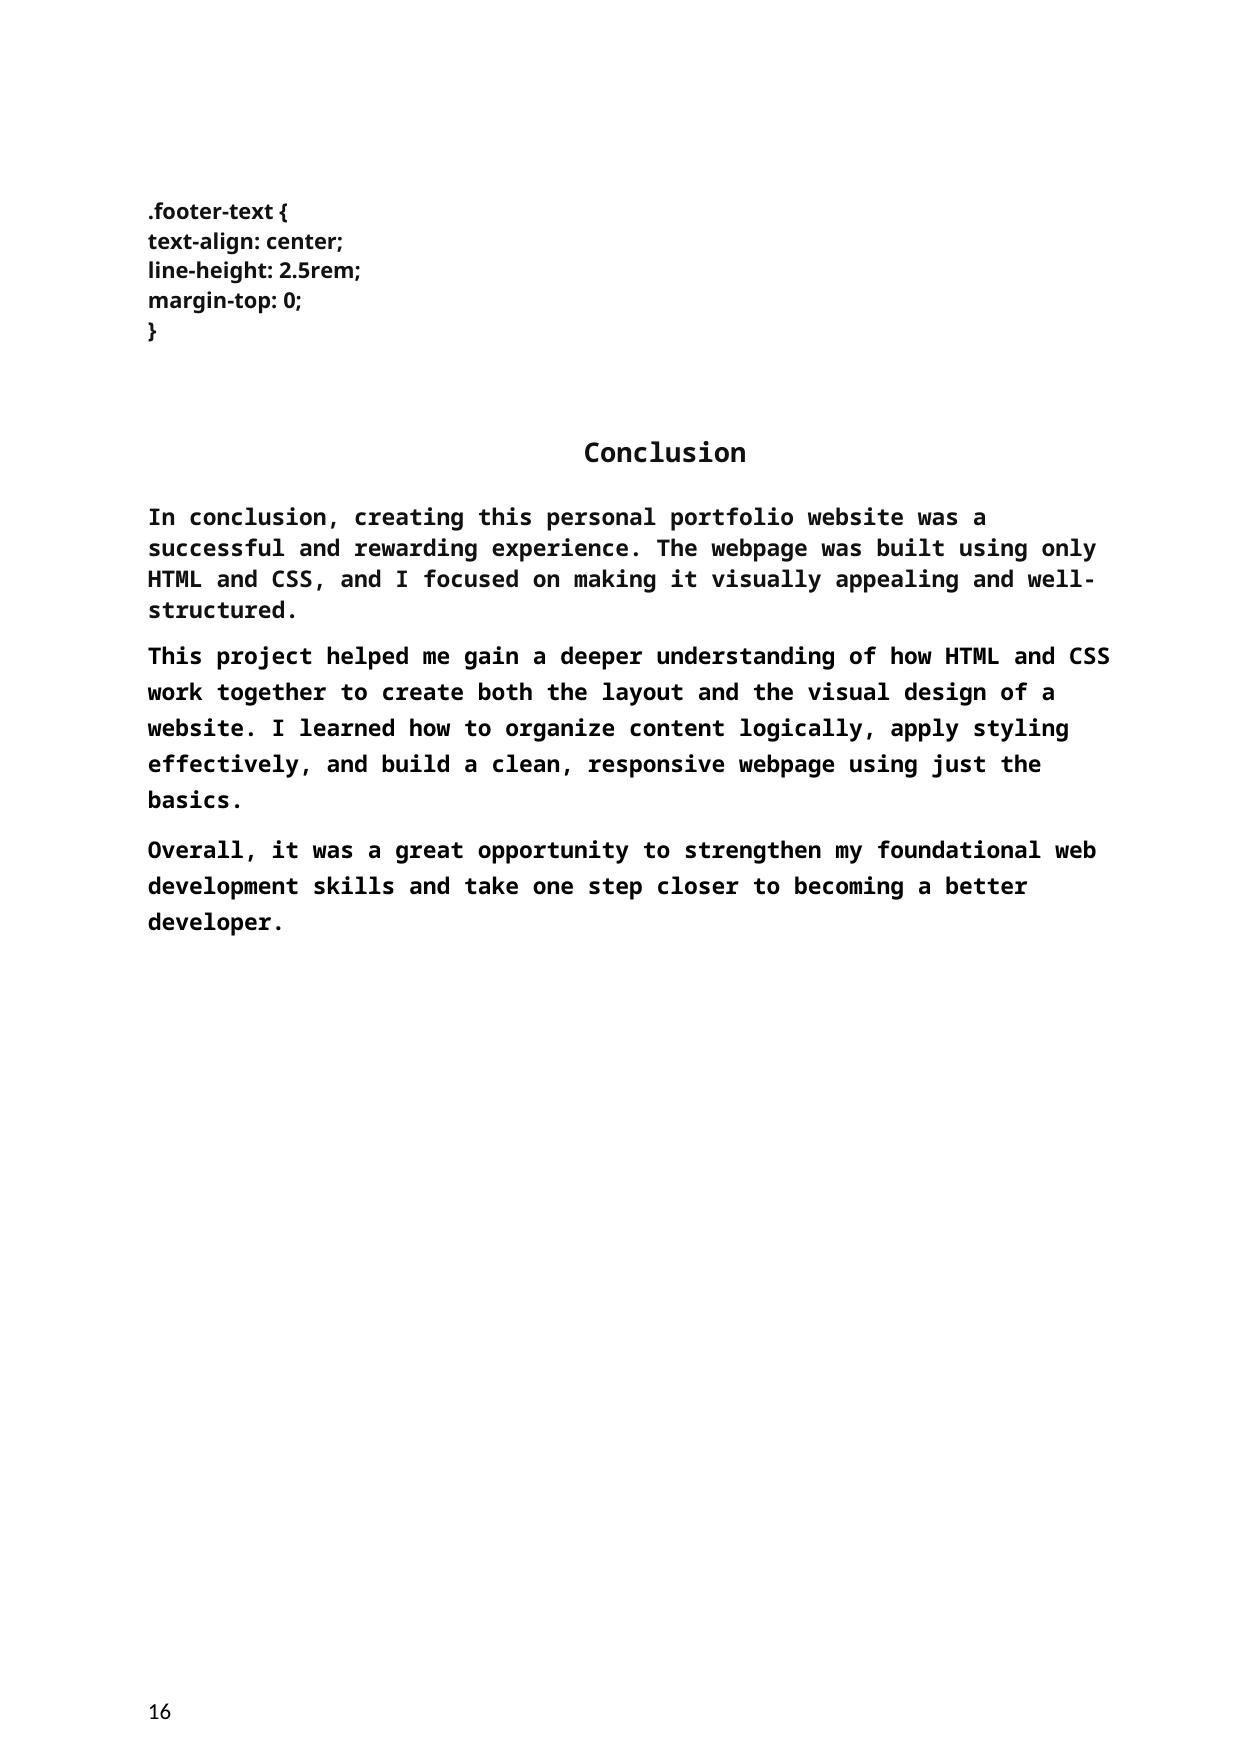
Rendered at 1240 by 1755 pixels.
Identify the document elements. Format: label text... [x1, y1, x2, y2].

text text-align: center; [148, 226, 1136, 255]
text Conclusion [148, 434, 1136, 471]
text .footer-text { [148, 196, 1136, 226]
text margin-top: 0; [148, 285, 1136, 315]
text } [148, 315, 1136, 345]
text line-height: 2.5rem; [148, 255, 1136, 285]
text In conclusion, creating this personal portfolio website was a successful and rewarding experience. The webpage was built using only HTML and CSS, and I focused on making it visually appealing and well-structured. [148, 500, 1136, 625]
text This project helped me gain a deeper understanding of how HTML and CSS work together to create both the layout and the visual design of a website. I learned how to organize content logically, apply styling effectively, and build a clean, responsive webpage using just the basics. [148, 640, 1136, 815]
text Overall, it was a great opportunity to strengthen my foundational web development skills and take one step closer to becoming a better developer. [148, 834, 1136, 937]
